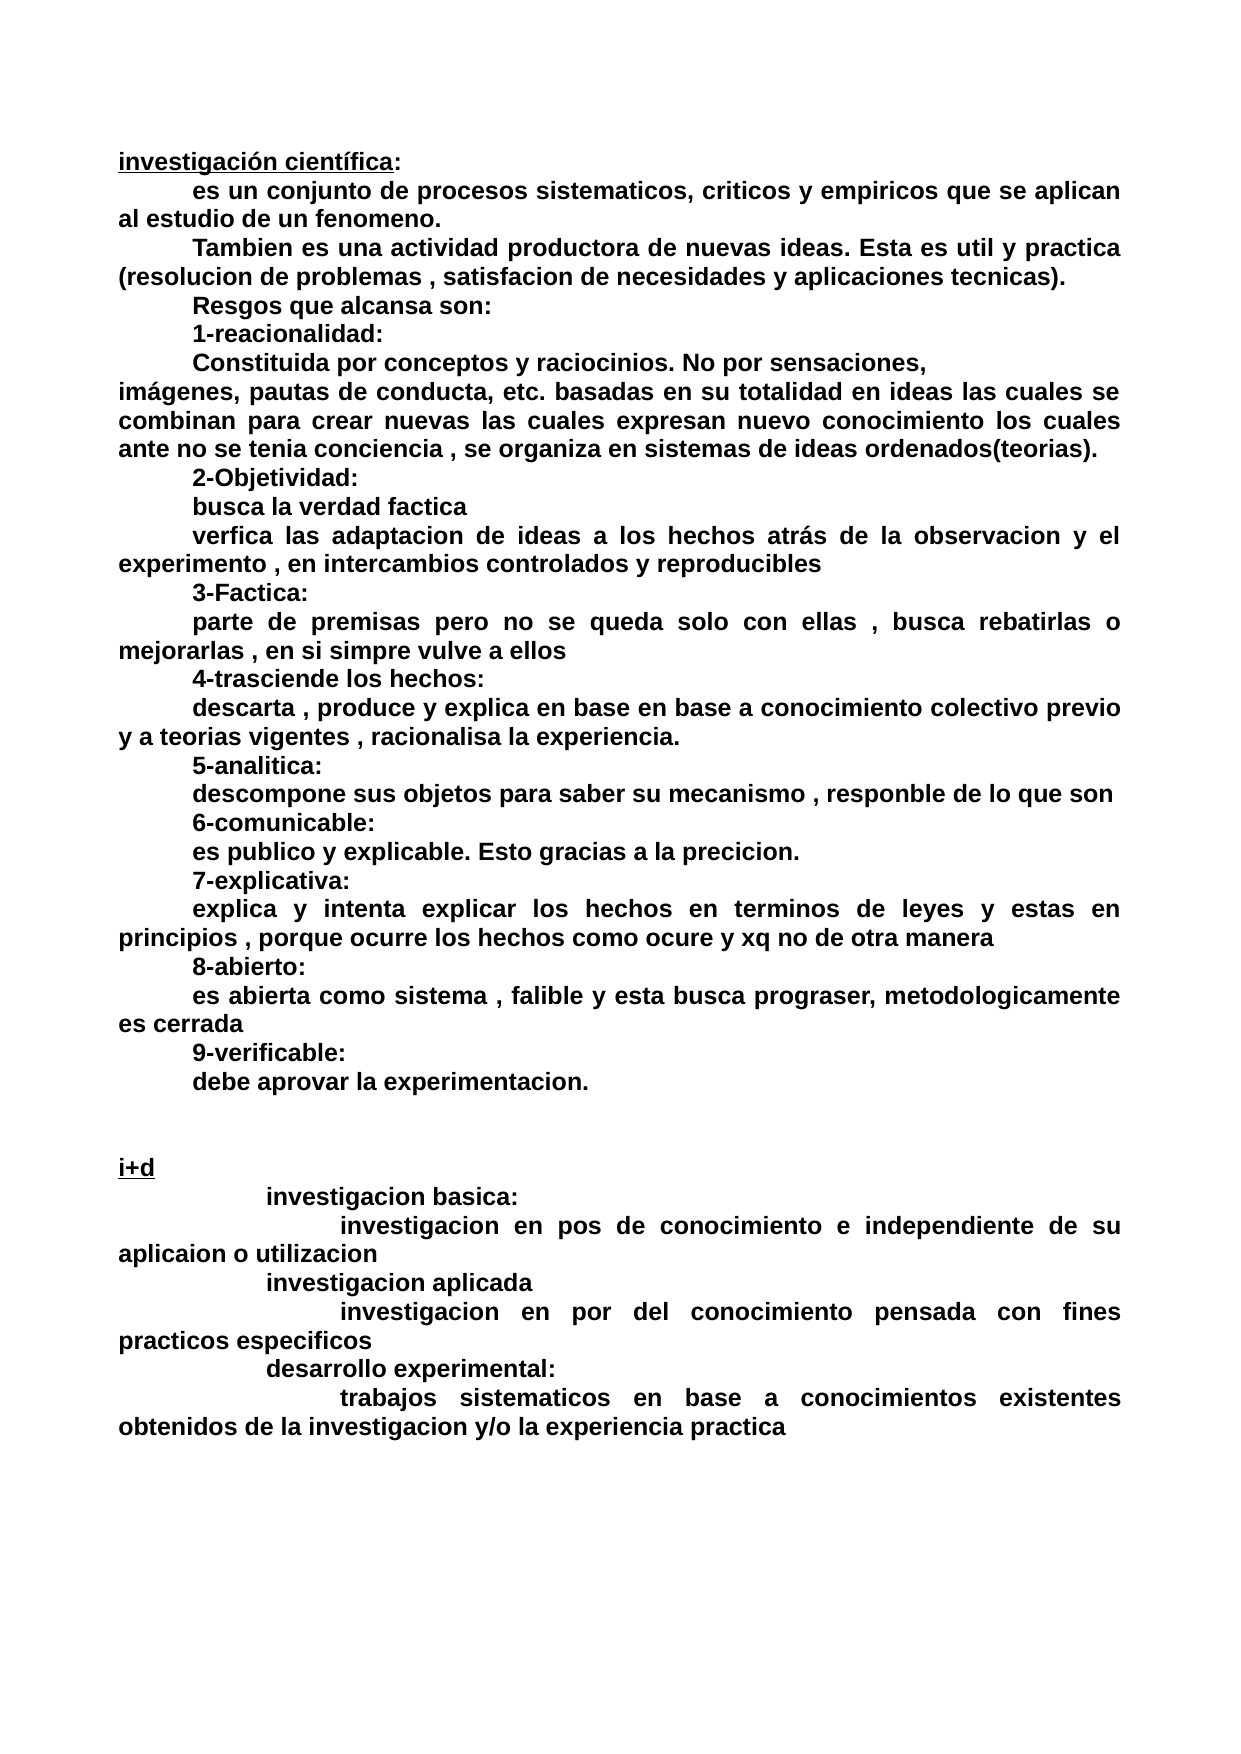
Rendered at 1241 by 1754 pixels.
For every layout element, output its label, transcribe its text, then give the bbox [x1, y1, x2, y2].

text 8-abierto: [118, 952, 1122, 981]
text 7-explicativa: [118, 866, 1122, 894]
text es un conjunto de procesos sistematicos, criticos y empiricos que se aplican al estudio de un fenomeno. [118, 176, 1122, 233]
text imágenes, pautas de conducta, etc. basadas en su totalidad en ideas las cuales se combinan para crear nuevas las cuales expresan nuevo conocimiento los cuales ante no se tenia conciencia , se organiza en sistemas de ideas ordenados(teorias). [118, 377, 1122, 463]
text Tambien es una actividad productora de nuevas ideas. Esta es util y practica (resolucion de problemas , satisfacion de necesidades y aplicaciones tecnicas). [118, 233, 1122, 291]
text verfica las adaptacion de ideas a los hechos atrás de la observacion y el experimento , en intercambios controlados y reproducibles [118, 521, 1122, 578]
text investigacion aplicada [118, 1268, 1122, 1297]
text parte de premisas pero no se queda solo con ellas , busca rebatirlas o mejorarlas , en si simpre vulve a ellos [118, 607, 1122, 664]
text 2-Objetividad: [118, 463, 1122, 492]
text debe aprovar la experimentacion. [118, 1067, 1122, 1096]
text es publico y explicable. Esto gracias a la precicion. [118, 837, 1122, 866]
text Resgos que alcansa son: [118, 291, 1122, 319]
text 9-verificable: [118, 1038, 1122, 1067]
text es abierta como sistema , falible y esta busca prograser, metodologicamente es cerrada [118, 981, 1122, 1038]
text investigacion en pos de conocimiento e independiente de su aplicaion o utilizacion [118, 1211, 1122, 1268]
text descarta , produce y explica en base en base a conocimiento colectivo previo y a teorias vigentes , racionalisa la experiencia. [118, 693, 1122, 751]
text explica y intenta explicar los hechos en terminos de leyes y estas en principios , porque ocurre los hechos como ocure y xq no de otra manera [118, 894, 1122, 952]
text investigación científica: [118, 147, 1122, 176]
text descompone sus objetos para saber su mecanismo , responble de lo que son [118, 779, 1122, 808]
text 3-Factica: [118, 578, 1122, 607]
text 5-analitica: [118, 751, 1122, 779]
text investigacion basica: [118, 1182, 1122, 1211]
text 1-reacionalidad: [118, 319, 1122, 348]
text investigacion en por del conocimiento pensada con fines practicos especificos [118, 1297, 1122, 1354]
text trabajos sistematicos en base a conocimientos existentes obtenidos de la investigacion y/o la experiencia practica [118, 1383, 1122, 1441]
text 6-comunicable: [118, 808, 1122, 837]
text Constituida por conceptos y raciocinios. No por sensaciones, [118, 348, 1122, 377]
text 4-trasciende los hechos: [118, 664, 1122, 693]
text busca la verdad factica [118, 492, 1122, 521]
text i+d [118, 1153, 1122, 1182]
text desarrollo experimental: [118, 1354, 1122, 1383]
